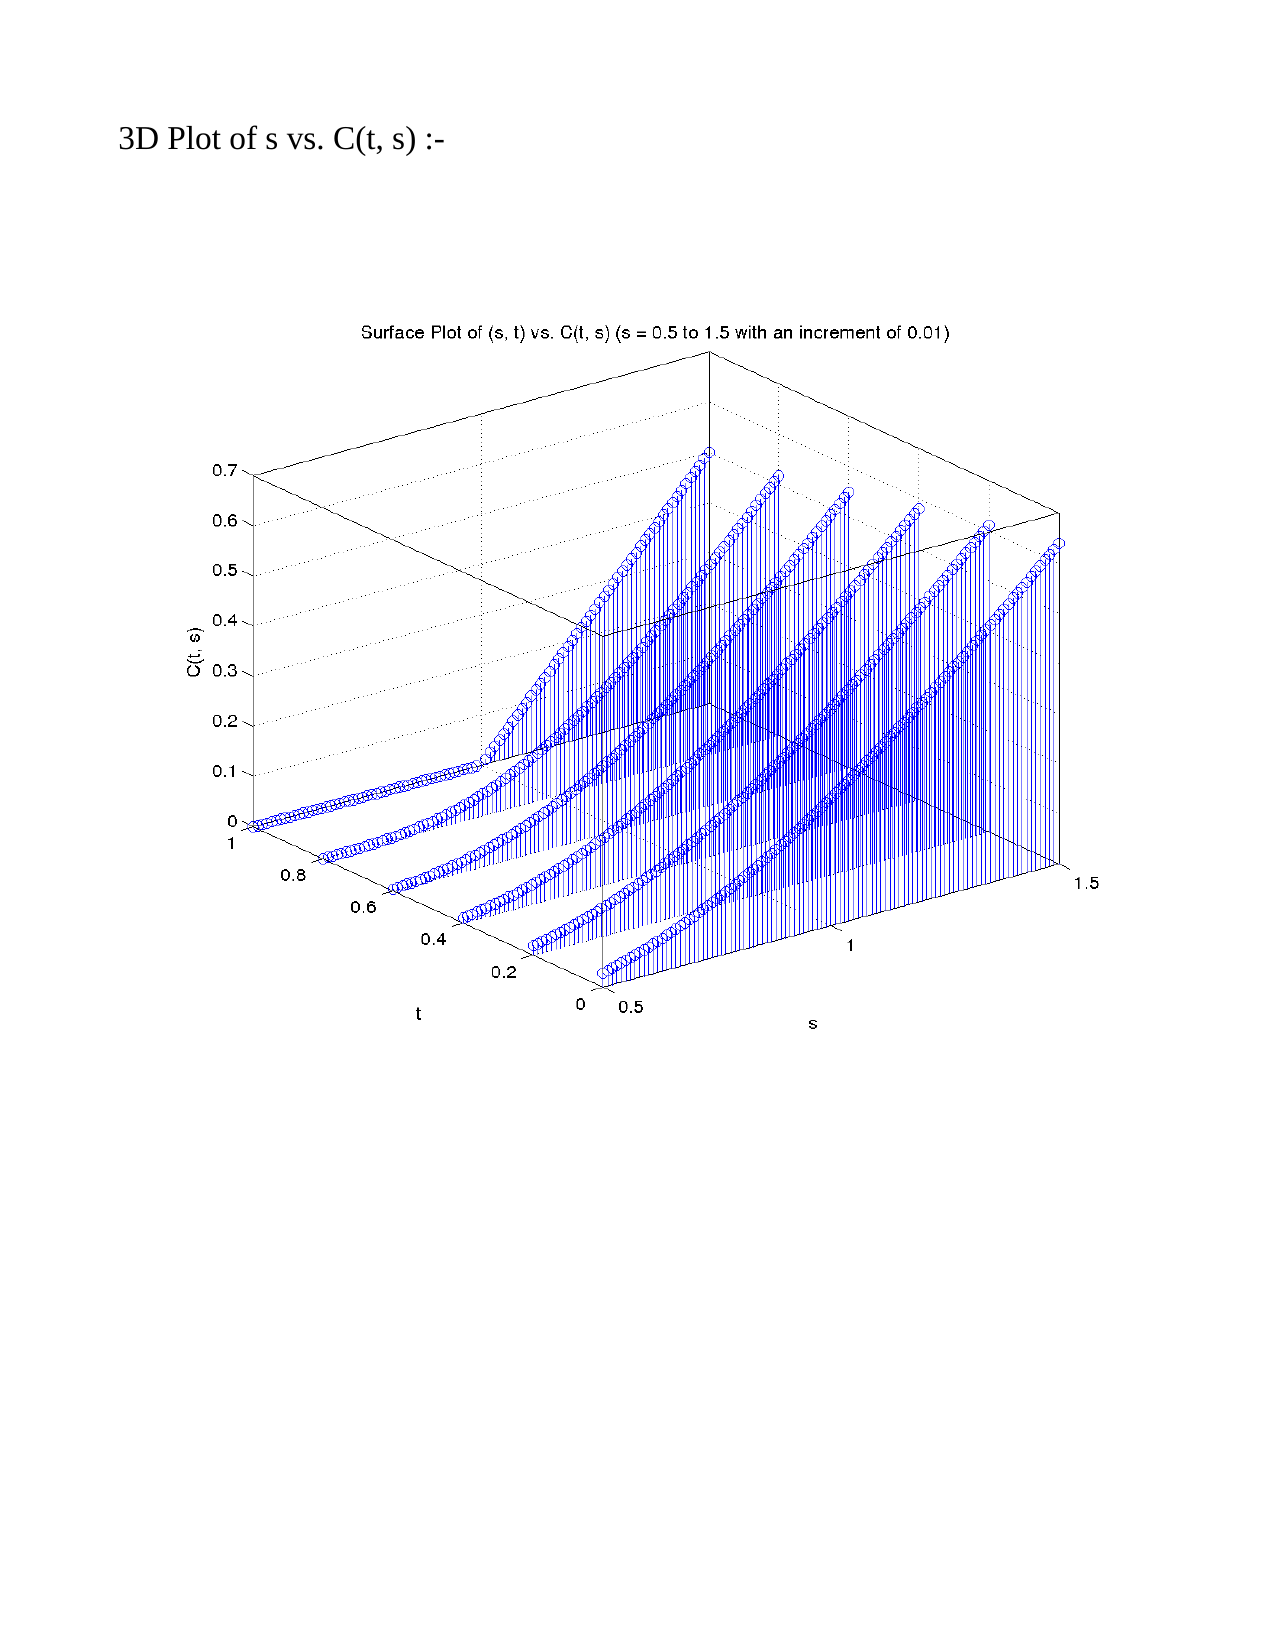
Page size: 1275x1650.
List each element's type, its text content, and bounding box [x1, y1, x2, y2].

picture [118, 293, 1157, 1073]
text 3D Plot of s vs. C(t, s) :- [118, 118, 1157, 156]
